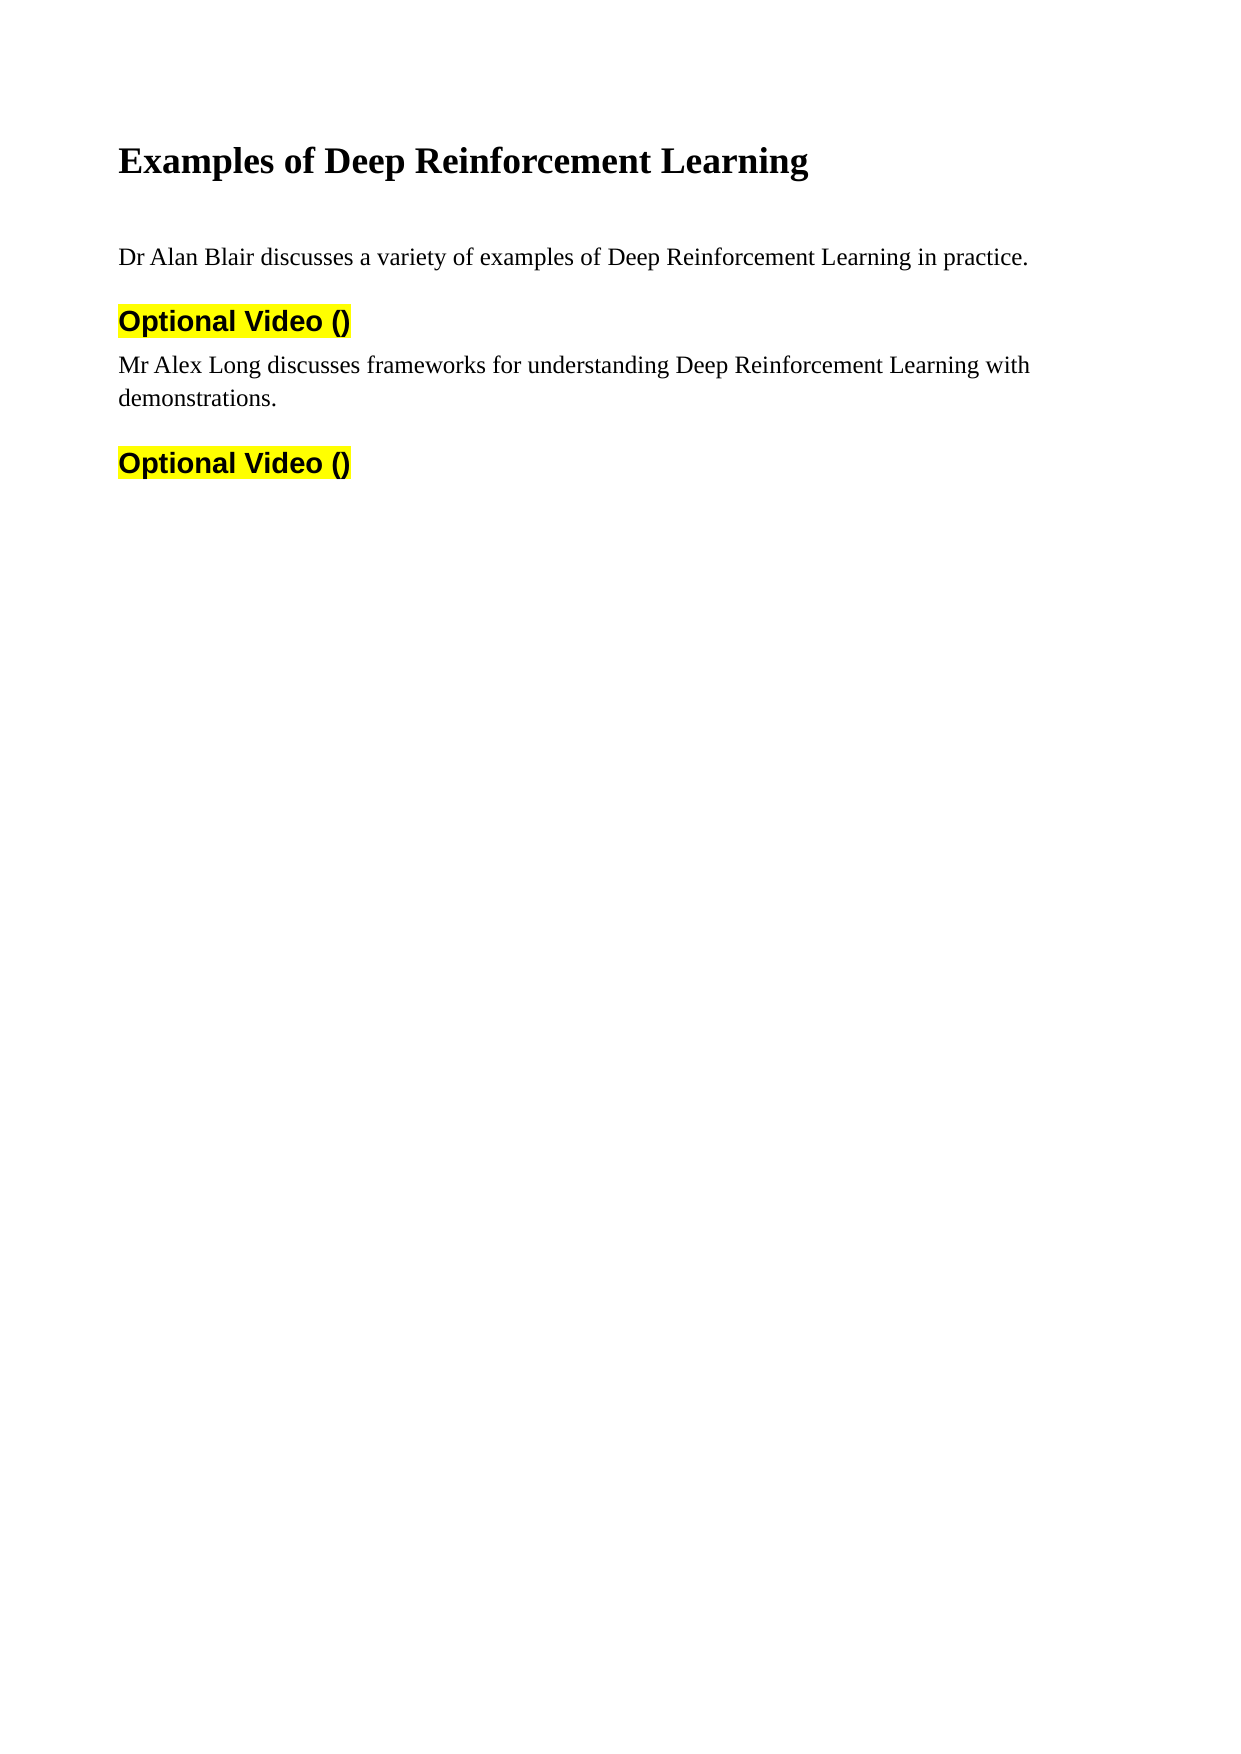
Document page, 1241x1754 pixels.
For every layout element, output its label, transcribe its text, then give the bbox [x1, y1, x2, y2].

subtitle Optional Video () [118, 446, 1122, 479]
subtitle Optional Video () [118, 304, 1122, 338]
text Mr Alex Long discusses frameworks for understanding Deep Reinforcement Learning with demonstrations. [118, 350, 1122, 412]
subtitle Examples of Deep Reinforcement Learning [118, 139, 1122, 182]
text Dr Alan Blair discusses a variety of examples of Deep Reinforcement Learning in practice. [118, 242, 1122, 271]
